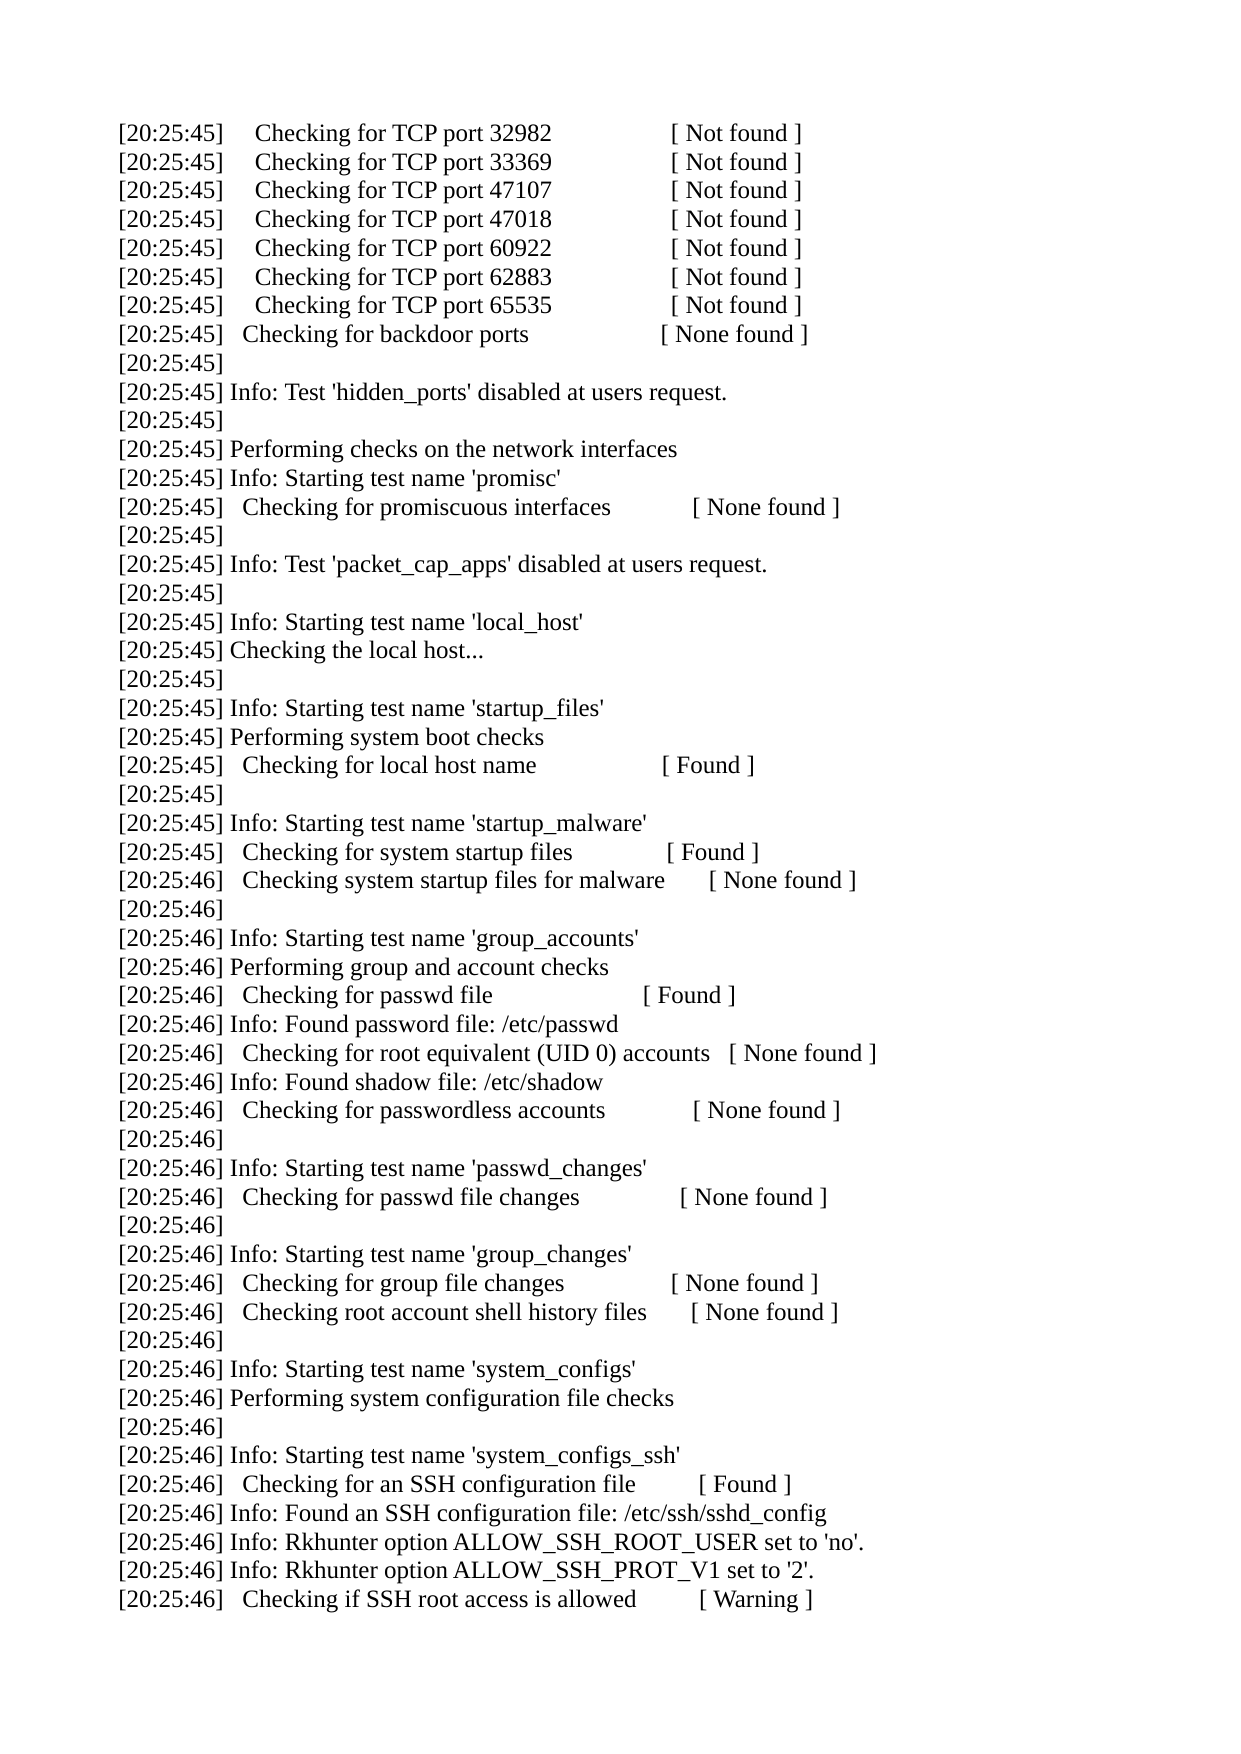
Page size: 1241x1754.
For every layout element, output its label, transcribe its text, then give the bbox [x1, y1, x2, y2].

text [20:25:46] Checking root account shell history files [ None found ] [118, 1297, 1122, 1326]
text [20:25:46] Info: Found password file: /etc/passwd [118, 1009, 1122, 1038]
text [20:25:46] Checking if SSH root access is allowed [ Warning ] [118, 1584, 1122, 1613]
text [20:25:46] Performing group and account checks [118, 952, 1122, 981]
text [20:25:46] Checking system startup files for malware [ None found ] [118, 866, 1122, 894]
text [20:25:45] Checking for TCP port 47107 [ Not found ] [118, 176, 1122, 204]
text [20:25:46] Info: Starting test name 'group_accounts' [118, 923, 1122, 952]
text [20:25:45] [118, 521, 1122, 549]
text [20:25:46] Info: Starting test name 'passwd_changes' [118, 1153, 1122, 1182]
text [20:25:46] [118, 1211, 1122, 1239]
text [20:25:45] [118, 406, 1122, 434]
text [20:25:46] Checking for root equivalent (UID 0) accounts [ None found ] [118, 1038, 1122, 1067]
text [20:25:45] Checking the local host... [118, 636, 1122, 664]
text [20:25:46] Info: Starting test name 'system_configs' [118, 1354, 1122, 1383]
text [20:25:46] Info: Starting test name 'group_changes' [118, 1239, 1122, 1268]
text [20:25:45] Checking for TCP port 47018 [ Not found ] [118, 204, 1122, 233]
text [20:25:46] [118, 1326, 1122, 1354]
text [20:25:45] [118, 779, 1122, 808]
text [20:25:45] Checking for TCP port 33369 [ Not found ] [118, 147, 1122, 176]
text [20:25:45] Info: Test 'hidden_ports' disabled at users request. [118, 377, 1122, 406]
text [20:25:46] [118, 894, 1122, 923]
text [20:25:46] [118, 1412, 1122, 1441]
text [20:25:46] Performing system configuration file checks [118, 1383, 1122, 1412]
text [20:25:45] Checking for promiscuous interfaces [ None found ] [118, 492, 1122, 521]
text [20:25:46] Info: Found shadow file: /etc/shadow [118, 1067, 1122, 1096]
text [20:25:45] Info: Starting test name 'promisc' [118, 463, 1122, 492]
text [20:25:45] Checking for system startup files [ Found ] [118, 837, 1122, 866]
text [20:25:45] Info: Starting test name 'startup_malware' [118, 808, 1122, 837]
text [20:25:46] Checking for group file changes [ None found ] [118, 1268, 1122, 1297]
text [20:25:46] Info: Starting test name 'system_configs_ssh' [118, 1441, 1122, 1469]
text [20:25:46] Checking for passwd file [ Found ] [118, 981, 1122, 1009]
text [20:25:45] Performing system boot checks [118, 722, 1122, 751]
text [20:25:46] [118, 1124, 1122, 1153]
text [20:25:45] Checking for TCP port 62883 [ Not found ] [118, 262, 1122, 291]
text [20:25:45] Performing checks on the network interfaces [118, 434, 1122, 463]
text [20:25:46] Checking for passwd file changes [ None found ] [118, 1182, 1122, 1211]
text [20:25:46] Info: Rkhunter option ALLOW_SSH_ROOT_USER set to 'no'. [118, 1527, 1122, 1556]
text [20:25:45] [118, 348, 1122, 377]
text [20:25:46] Checking for passwordless accounts [ None found ] [118, 1096, 1122, 1124]
text [20:25:45] Checking for backdoor ports [ None found ] [118, 319, 1122, 348]
text [20:25:46] Checking for an SSH configuration file [ Found ] [118, 1469, 1122, 1498]
text [20:25:45] Checking for TCP port 32982 [ Not found ] [118, 118, 1122, 147]
text [20:25:46] Info: Rkhunter option ALLOW_SSH_PROT_V1 set to '2'. [118, 1556, 1122, 1584]
text [20:25:45] [118, 578, 1122, 607]
text [20:25:45] Checking for TCP port 60922 [ Not found ] [118, 233, 1122, 262]
text [20:25:45] Info: Starting test name 'local_host' [118, 607, 1122, 636]
text [20:25:45] Info: Test 'packet_cap_apps' disabled at users request. [118, 549, 1122, 578]
text [20:25:45] Info: Starting test name 'startup_files' [118, 693, 1122, 722]
text [20:25:45] Checking for TCP port 65535 [ Not found ] [118, 291, 1122, 319]
text [20:25:45] Checking for local host name [ Found ] [118, 751, 1122, 779]
text [20:25:46] Info: Found an SSH configuration file: /etc/ssh/sshd_config [118, 1498, 1122, 1527]
text [20:25:45] [118, 664, 1122, 693]
